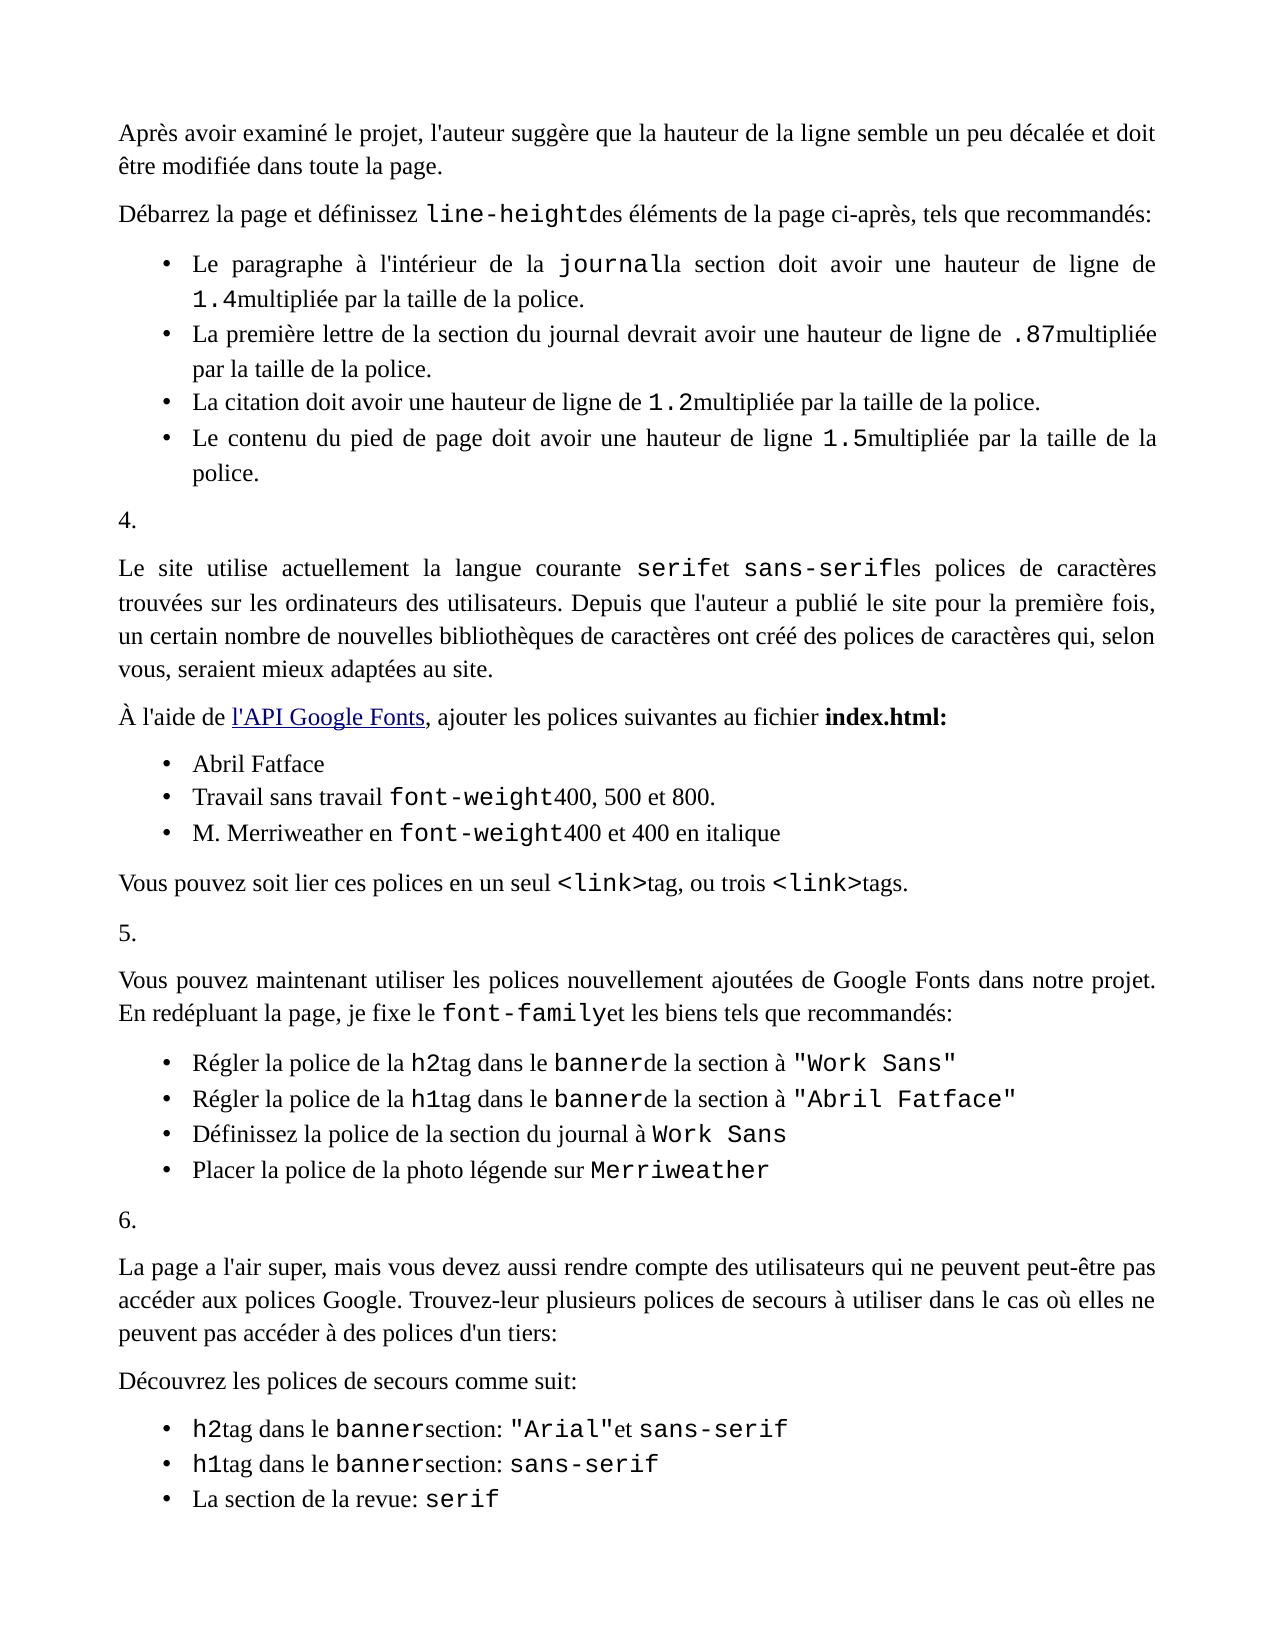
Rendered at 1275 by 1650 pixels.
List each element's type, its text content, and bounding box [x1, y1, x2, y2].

text La page a l'air super, mais vous devez aussi rendre compte des utilisateurs qui ne peuvent peut-être pas accéder aux polices Google. Trouvez-leur plusieurs polices de secours à utiliser dans le cas où elles ne peuvent pas accéder à des polices d'un tiers: [118, 1252, 1157, 1347]
text Après avoir examiné le projet, l'auteur suggère que la hauteur de la ligne semble un peu décalée et doit être modifiée dans toute la page. [118, 118, 1157, 180]
list Placer la police de la photo légende sur Merriweather [162, 1155, 1157, 1186]
list Définissez la police de la section du journal à Work Sans [162, 1119, 1157, 1150]
list La citation doit avoir une hauteur de ligne de 1.2multipliée par la taille de la police. [162, 387, 1157, 418]
list Régler la police de la h1tag dans le bannerde la section à "Abril Fatface" [162, 1084, 1157, 1115]
text Vous pouvez maintenant utiliser les polices nouvellement ajoutées de Google Fonts dans notre projet. En redépluant la page, je fixe le font-familyet les biens tels que recommandés: [118, 966, 1157, 1029]
list Travail sans travail font-weight400, 500 et 800. [162, 782, 1157, 813]
text Débarrez la page et définissez line-heightdes éléments de la page ci-après, tels que recommandés: [118, 199, 1157, 229]
text Découvrez les polices de secours comme suit: [118, 1366, 1157, 1395]
text 5. [118, 918, 1157, 947]
text Le site utilise actuellement la langue courante serifet sans-serifles polices de caractères trouvées sur les ordinateurs des utilisateurs. Depuis que l'auteur a publié le site pour la première fois, un certain nombre de nouvelles bibliothèques de caractères ont créé des polices de caractères qui, selon vous, seraient mieux adaptées au site. [118, 553, 1157, 683]
text 6. [118, 1205, 1157, 1233]
list Abril Fatface [162, 749, 1157, 778]
list Le paragraphe à l'intérieur de la journalla section doit avoir une hauteur de ligne de 1.4multipliée par la taille de la police. [162, 249, 1157, 315]
list h2tag dans le bannersection: "Arial"et sans-serif [162, 1414, 1157, 1444]
list Le contenu du pied de page doit avoir une hauteur de ligne 1.5multipliée par la taille de la police. [162, 423, 1157, 487]
list M. Merriweather en font-weight400 et 400 en italique [162, 818, 1157, 849]
list La première lettre de la section du journal devrait avoir une hauteur de ligne de .87multipliée par la taille de la police. [162, 319, 1157, 383]
list h1tag dans le bannersection: sans-serif [162, 1449, 1157, 1480]
text À l'aide de l'API Google Fonts, ajouter les polices suivantes au fichier index.html: [118, 702, 1157, 731]
list La section de la revue: serif [162, 1484, 1157, 1515]
text 4. [118, 506, 1157, 534]
text Vous pouvez soit lier ces polices en un seul <link>tag, ou trois <link>tags. [118, 868, 1157, 899]
list Régler la police de la h2tag dans le bannerde la section à "Work Sans" [162, 1048, 1157, 1079]
